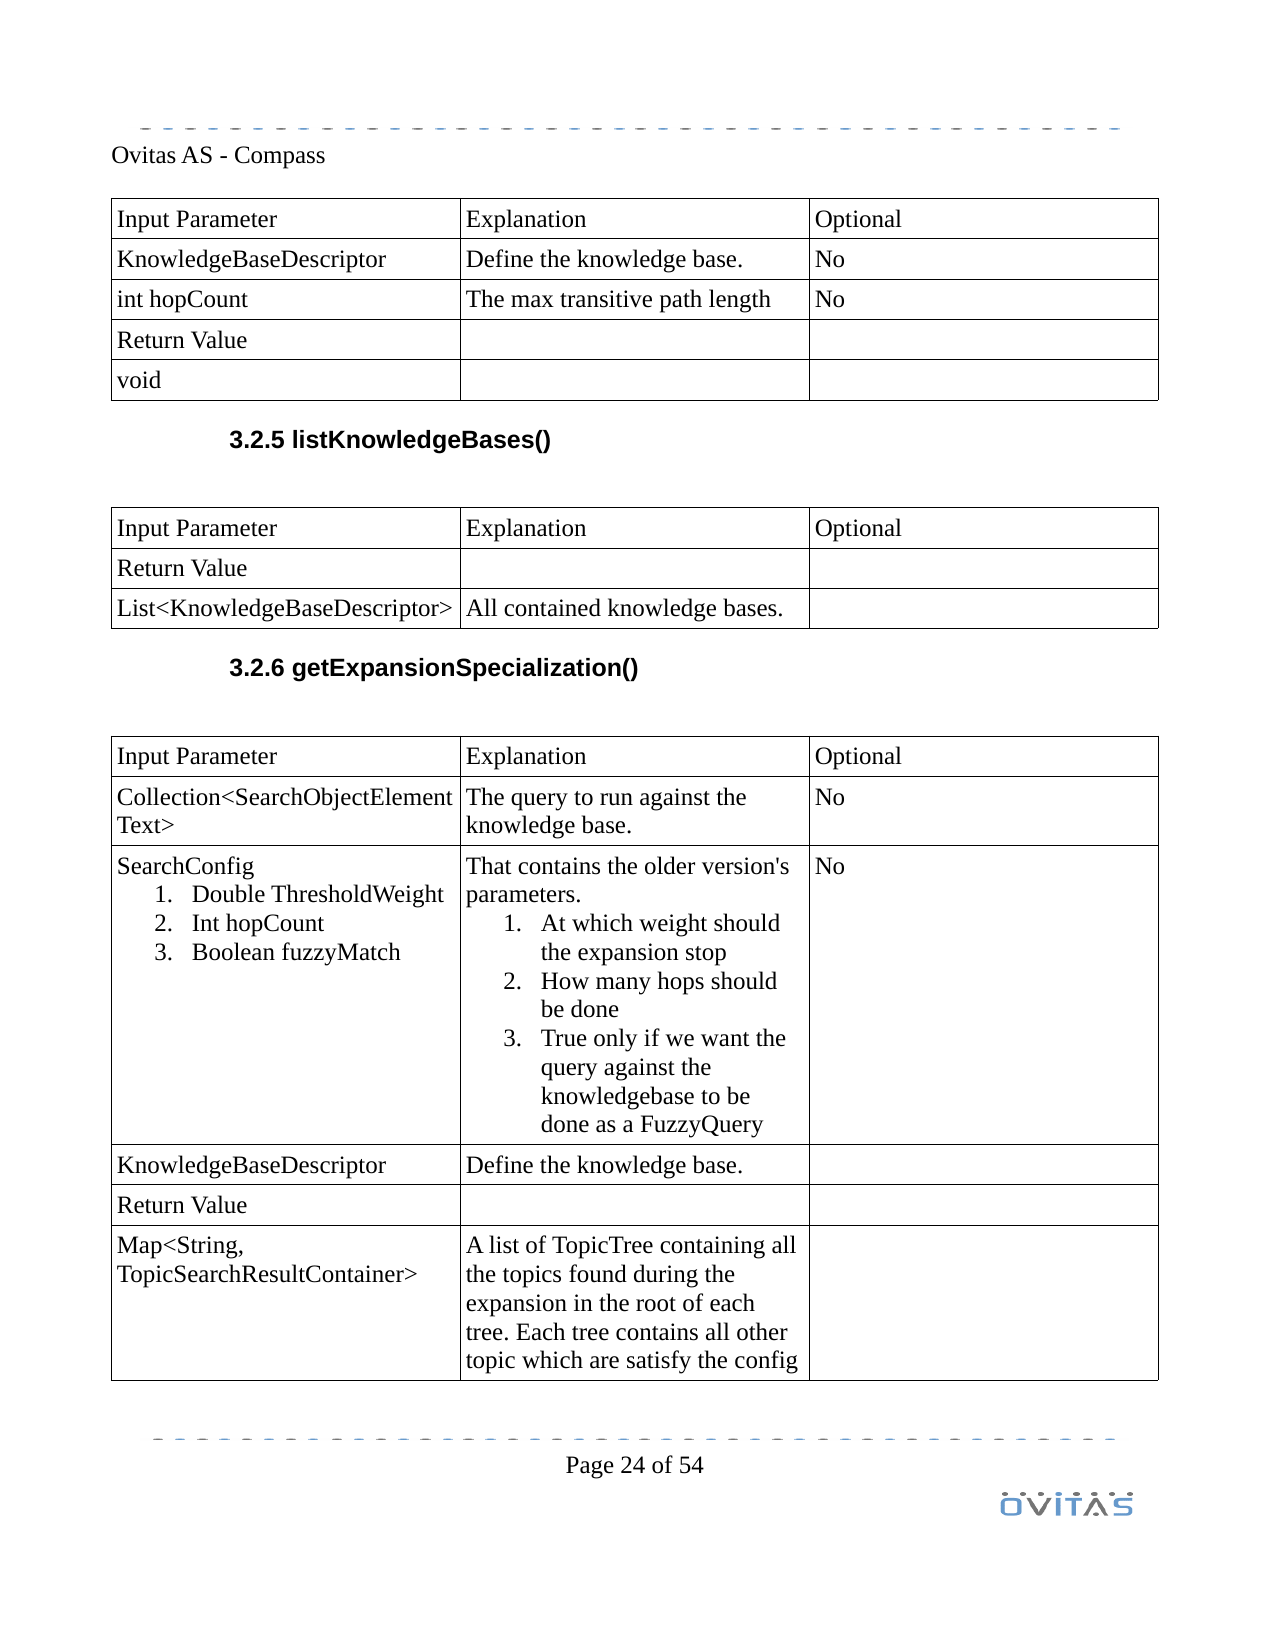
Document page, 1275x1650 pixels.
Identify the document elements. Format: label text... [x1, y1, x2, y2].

table_cell int hopCount [112, 280, 460, 319]
subtitle 3.2.6 getExpansionSpecialization() [229, 653, 1158, 682]
table_cell [810, 589, 1158, 628]
table_cell No [810, 239, 1158, 278]
table_header Input Parameter [112, 737, 460, 776]
table_cell All contained knowledge bases. [461, 589, 809, 628]
table_cell [461, 360, 809, 399]
table_cell [461, 549, 809, 588]
table_cell [810, 360, 1158, 399]
table_cell The max transitive path length [461, 280, 809, 319]
table_cell KnowledgeBaseDescriptor [112, 239, 460, 278]
table_header Explanation [461, 737, 809, 776]
table_cell void [112, 360, 460, 399]
table_header Optional [810, 199, 1158, 238]
table_cell [810, 1226, 1158, 1380]
table_cell [461, 320, 809, 359]
table_header Input Parameter [112, 199, 460, 238]
table_cell KnowledgeBaseDescriptor [112, 1145, 460, 1184]
subtitle 3.2.5 listKnowledgeBases() [229, 424, 1158, 453]
table_cell The query to run against the knowledge base. [461, 777, 809, 845]
table_cell [810, 1145, 1158, 1184]
table_cell Define the knowledge base. [461, 1145, 809, 1184]
table_cell Return Value [112, 320, 460, 359]
table_cell Define the knowledge base. [461, 239, 809, 278]
table_header Optional [810, 508, 1158, 547]
table_cell [810, 320, 1158, 359]
picture [127, 127, 1134, 131]
table_header Explanation [461, 199, 809, 238]
table_cell [810, 1185, 1158, 1225]
table_cell No [810, 280, 1158, 319]
table_cell List<KnowledgeBaseDescriptor> [112, 589, 460, 628]
table_cell SearchConfig Double ThresholdWeight Int hopCount Boolean fuzzyMatch [112, 846, 460, 1144]
table_cell A list of TopicTree containing all the topics found during the expansion in the root of each tree. Each tree contains all other topic which are satisfy the config [461, 1226, 809, 1380]
table_cell Map<String, TopicSearchResultContainer> [112, 1226, 460, 1380]
table_cell Collection<SearchObjectElementText> [112, 777, 460, 845]
table_header Input Parameter [112, 508, 460, 547]
table_cell No [810, 846, 1158, 1144]
table_cell No [810, 777, 1158, 845]
table_cell Return Value [112, 549, 460, 588]
table_cell [810, 549, 1158, 588]
table_header Explanation [461, 508, 809, 547]
table_header Optional [810, 737, 1158, 776]
table_cell [461, 1185, 809, 1225]
table_cell That contains the older version's parameters. At which weight should the expansion stop How many hops should be done True only if we want the query against the knowledgebase to be done as a FuzzyQuery [461, 846, 809, 1144]
table_cell Return Value [112, 1185, 460, 1225]
